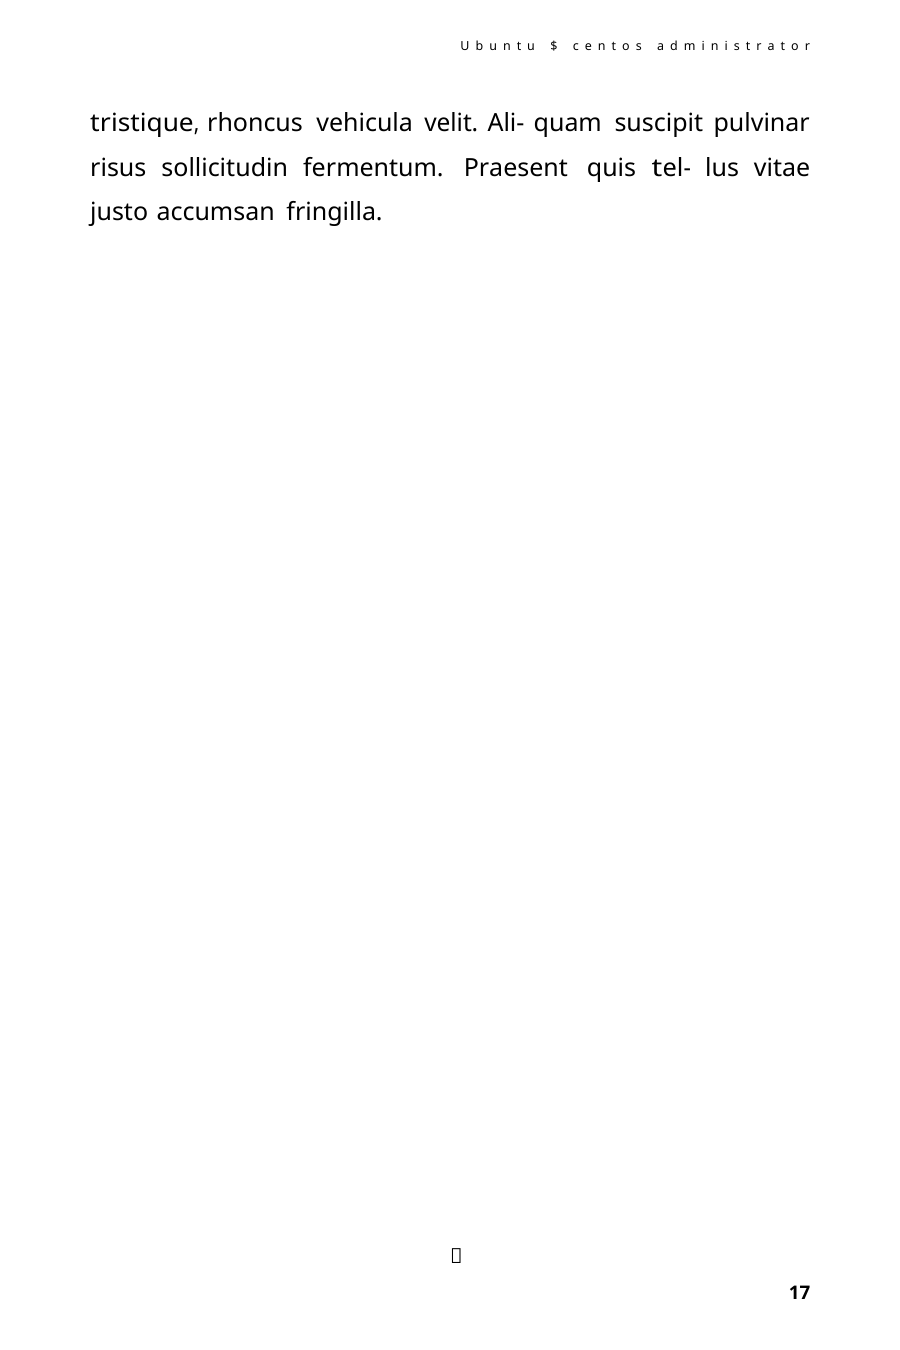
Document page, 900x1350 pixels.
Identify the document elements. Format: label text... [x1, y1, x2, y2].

text tristique, rhoncus vehicula velit. Ali- quam suscipit pulvinar risus sollicitudin fermentum. Praesent quis tel- lus vitae justo accumsan fringilla. [90, 105, 810, 228]
